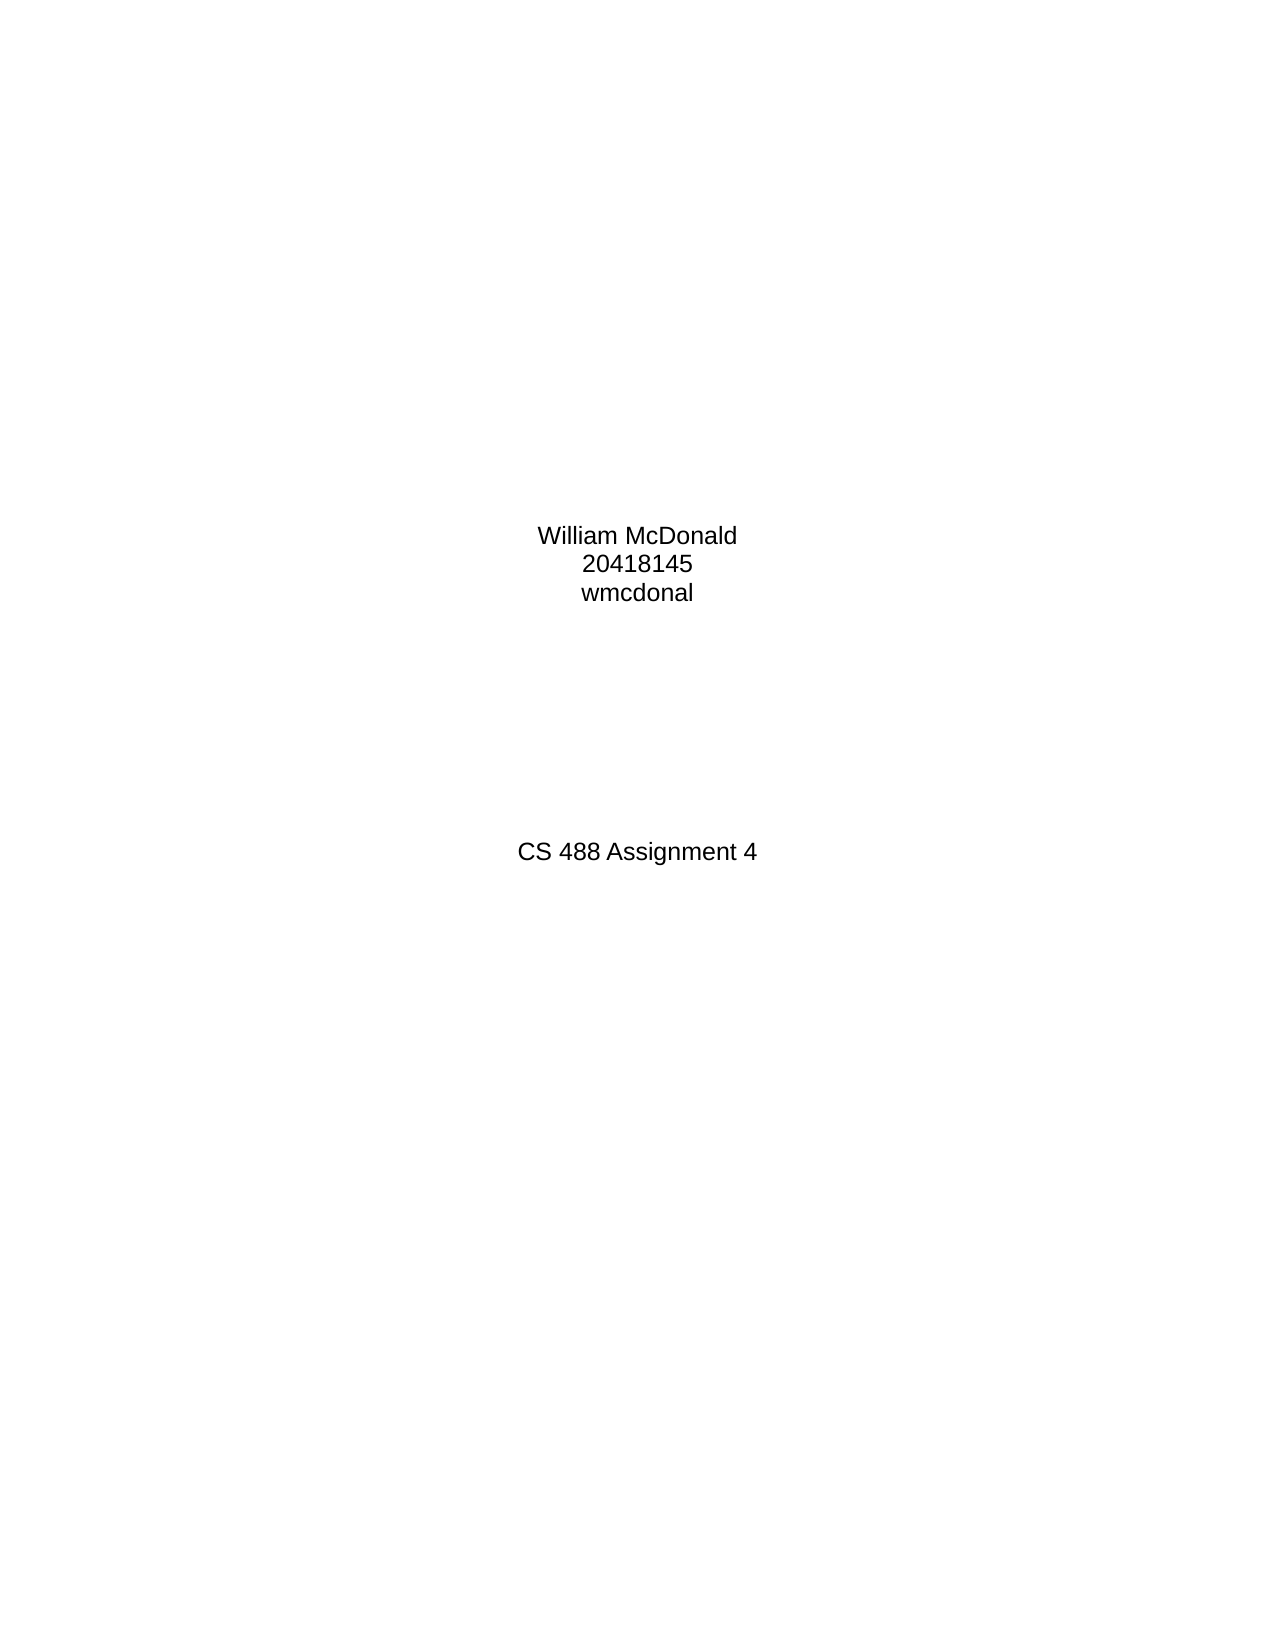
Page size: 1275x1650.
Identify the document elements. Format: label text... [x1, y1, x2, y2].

text William McDonald [118, 521, 1157, 549]
text 20418145 [118, 549, 1157, 578]
text CS 488 Assignment 4 [118, 837, 1157, 866]
text wmcdonal [118, 578, 1157, 607]
